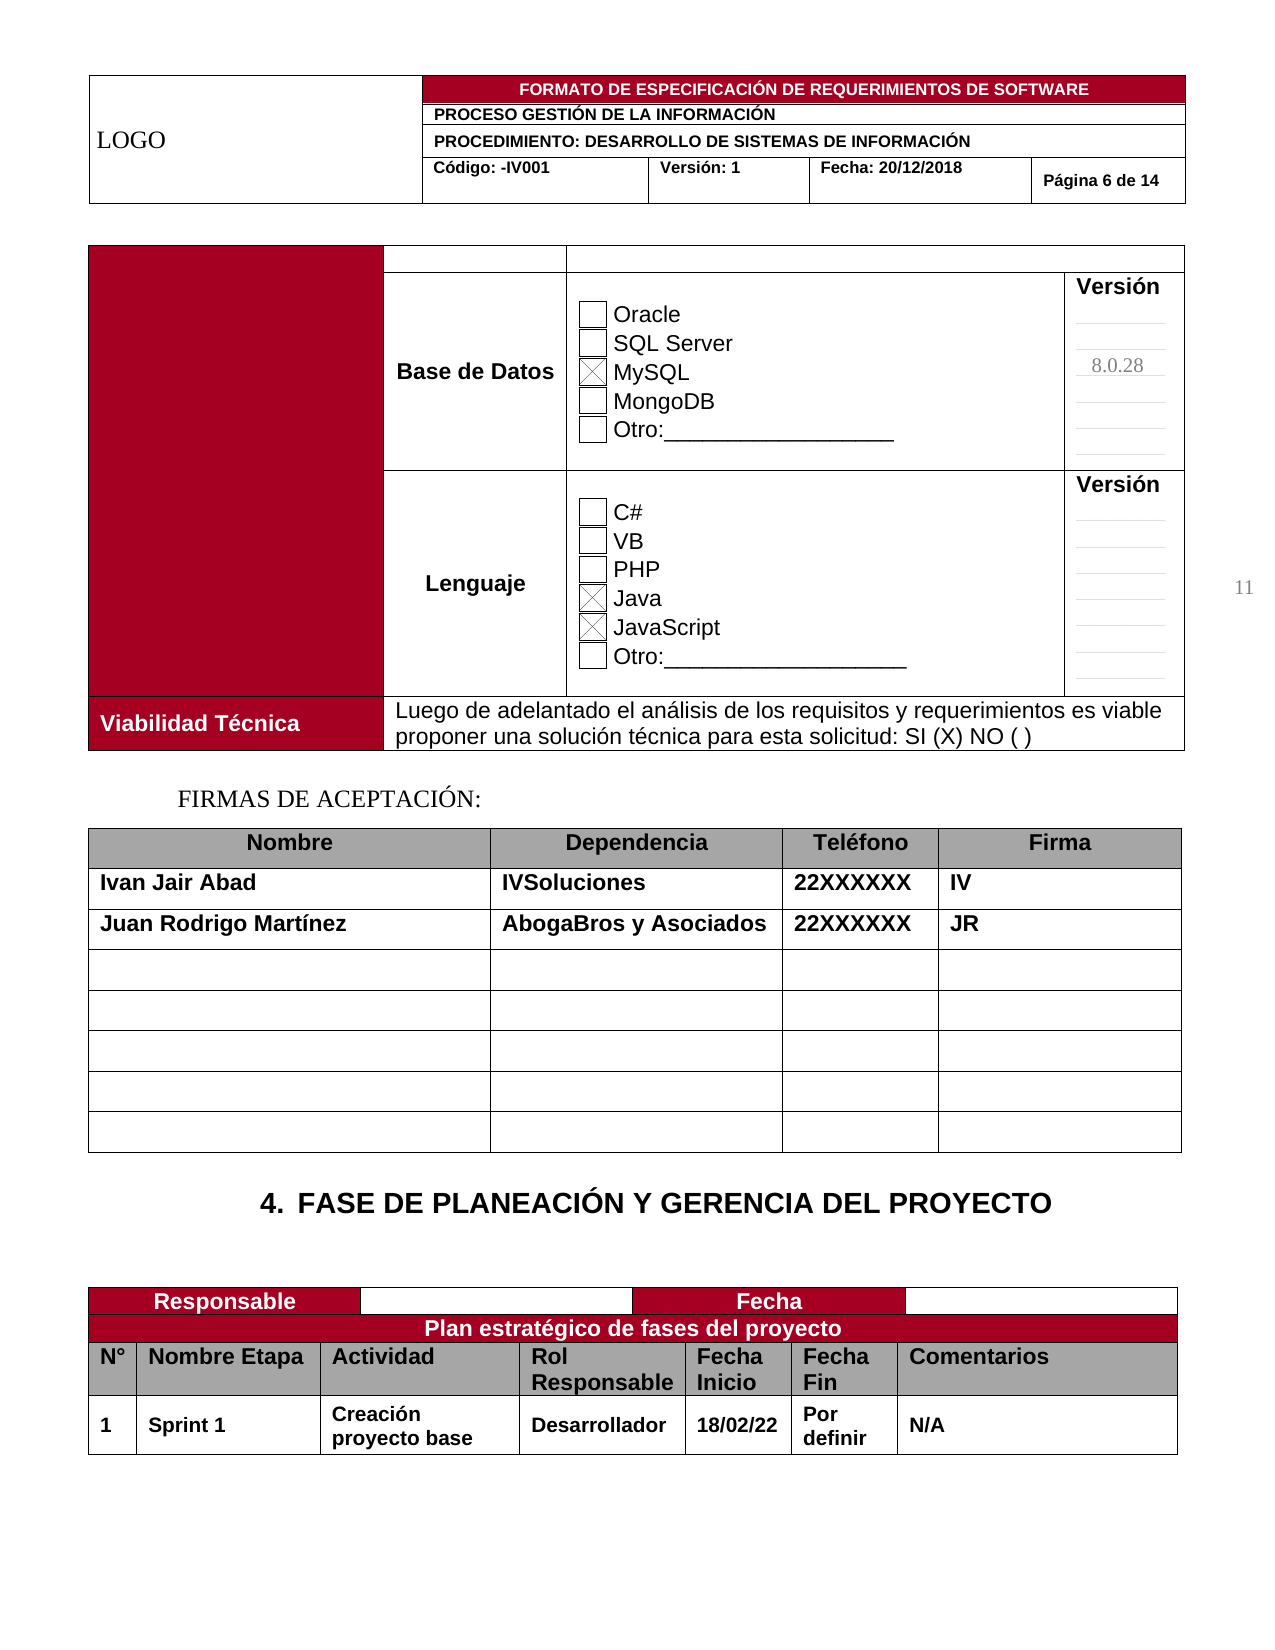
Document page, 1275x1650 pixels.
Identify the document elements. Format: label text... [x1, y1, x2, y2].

table_cell Por definir [792, 1396, 897, 1454]
table_cell Versión _______ _______ _______ _______ _______ _______ _______ [1065, 471, 1184, 696]
table_cell [567, 246, 1184, 272]
table_header Responsable [89, 1288, 360, 1314]
list FASE DE PLANEACIÓN Y GERENCIA DEL PROYECTO [215, 1186, 1098, 1220]
table_cell AbogaBros y Asociados [491, 910, 782, 949]
table_header Fecha [633, 1288, 905, 1314]
table_cell [491, 991, 782, 1030]
table_cell Viabilidad Técnica [89, 697, 383, 750]
table_cell 1 [89, 1396, 136, 1454]
table_cell [89, 1112, 490, 1152]
table_cell Juan Rodrigo Martínez [89, 910, 490, 949]
table_cell C# VB PHP Java JavaScript Otro:___________________ [567, 471, 1064, 696]
table_cell [491, 950, 782, 989]
table_cell Oracle SQL Server MySQL MongoDB Otro:__________________ [567, 273, 1064, 470]
table_cell IV [939, 869, 1181, 908]
table_cell [783, 950, 938, 989]
table_header Firma [939, 829, 1181, 868]
table_cell Fecha Inicio [686, 1343, 791, 1395]
text FIRMAS DE ACEPTACIÓN: [177, 784, 1098, 813]
table_cell [89, 246, 383, 696]
table_cell [491, 1112, 782, 1152]
table_cell Rol Responsable [520, 1343, 685, 1395]
table_header Teléfono [783, 829, 938, 868]
table_cell [939, 1031, 1181, 1071]
table_cell [939, 1112, 1181, 1152]
table_cell [939, 950, 1181, 989]
table_header [906, 1288, 1177, 1314]
table_cell Base de Datos [384, 273, 566, 470]
table_cell Versión _______ _______ _______ _______ _______ _______ [1065, 273, 1184, 470]
table_cell N° [89, 1343, 136, 1395]
table_cell Lenguaje [384, 471, 566, 696]
table_header [361, 1288, 632, 1314]
table_cell [89, 1031, 490, 1071]
table_cell [89, 1072, 490, 1111]
table_cell Plan estratégico de fases del proyecto [89, 1315, 1177, 1342]
table_cell 18/02/22 [686, 1396, 791, 1454]
table_cell Ivan Jair Abad [89, 869, 490, 908]
table_cell Desarrollador [520, 1396, 685, 1454]
table_cell [939, 1072, 1181, 1111]
table_cell Nombre Etapa [137, 1343, 320, 1395]
table_cell [89, 950, 490, 989]
table_cell 22XXXXXX [783, 910, 938, 949]
table_cell N/A [898, 1396, 1177, 1454]
table_cell [783, 1031, 938, 1071]
table_header Nombre [89, 829, 490, 868]
table_cell [939, 991, 1181, 1030]
table_cell [384, 246, 566, 272]
table_cell [783, 991, 938, 1030]
table_header Dependencia [491, 829, 782, 868]
table_cell [491, 1072, 782, 1111]
table_cell [89, 991, 490, 1030]
table_cell [783, 1072, 938, 1111]
table_cell Creación proyecto base [321, 1396, 519, 1454]
table_cell Actividad [321, 1343, 519, 1395]
table_cell [491, 1031, 782, 1071]
table_cell JR [939, 910, 1181, 949]
table_cell IVSoluciones [491, 869, 782, 908]
table_cell Sprint 1 [137, 1396, 320, 1454]
table_cell Comentarios [898, 1343, 1177, 1395]
table_cell [783, 1112, 938, 1152]
table_cell Fecha Fin [792, 1343, 897, 1395]
table_cell 22XXXXXX [783, 869, 938, 908]
table_cell Luego de adelantado el análisis de los requisitos y requerimientos es viable proponer una solución técnica para esta solicitud: SI (X) NO ( ) [384, 697, 1184, 750]
